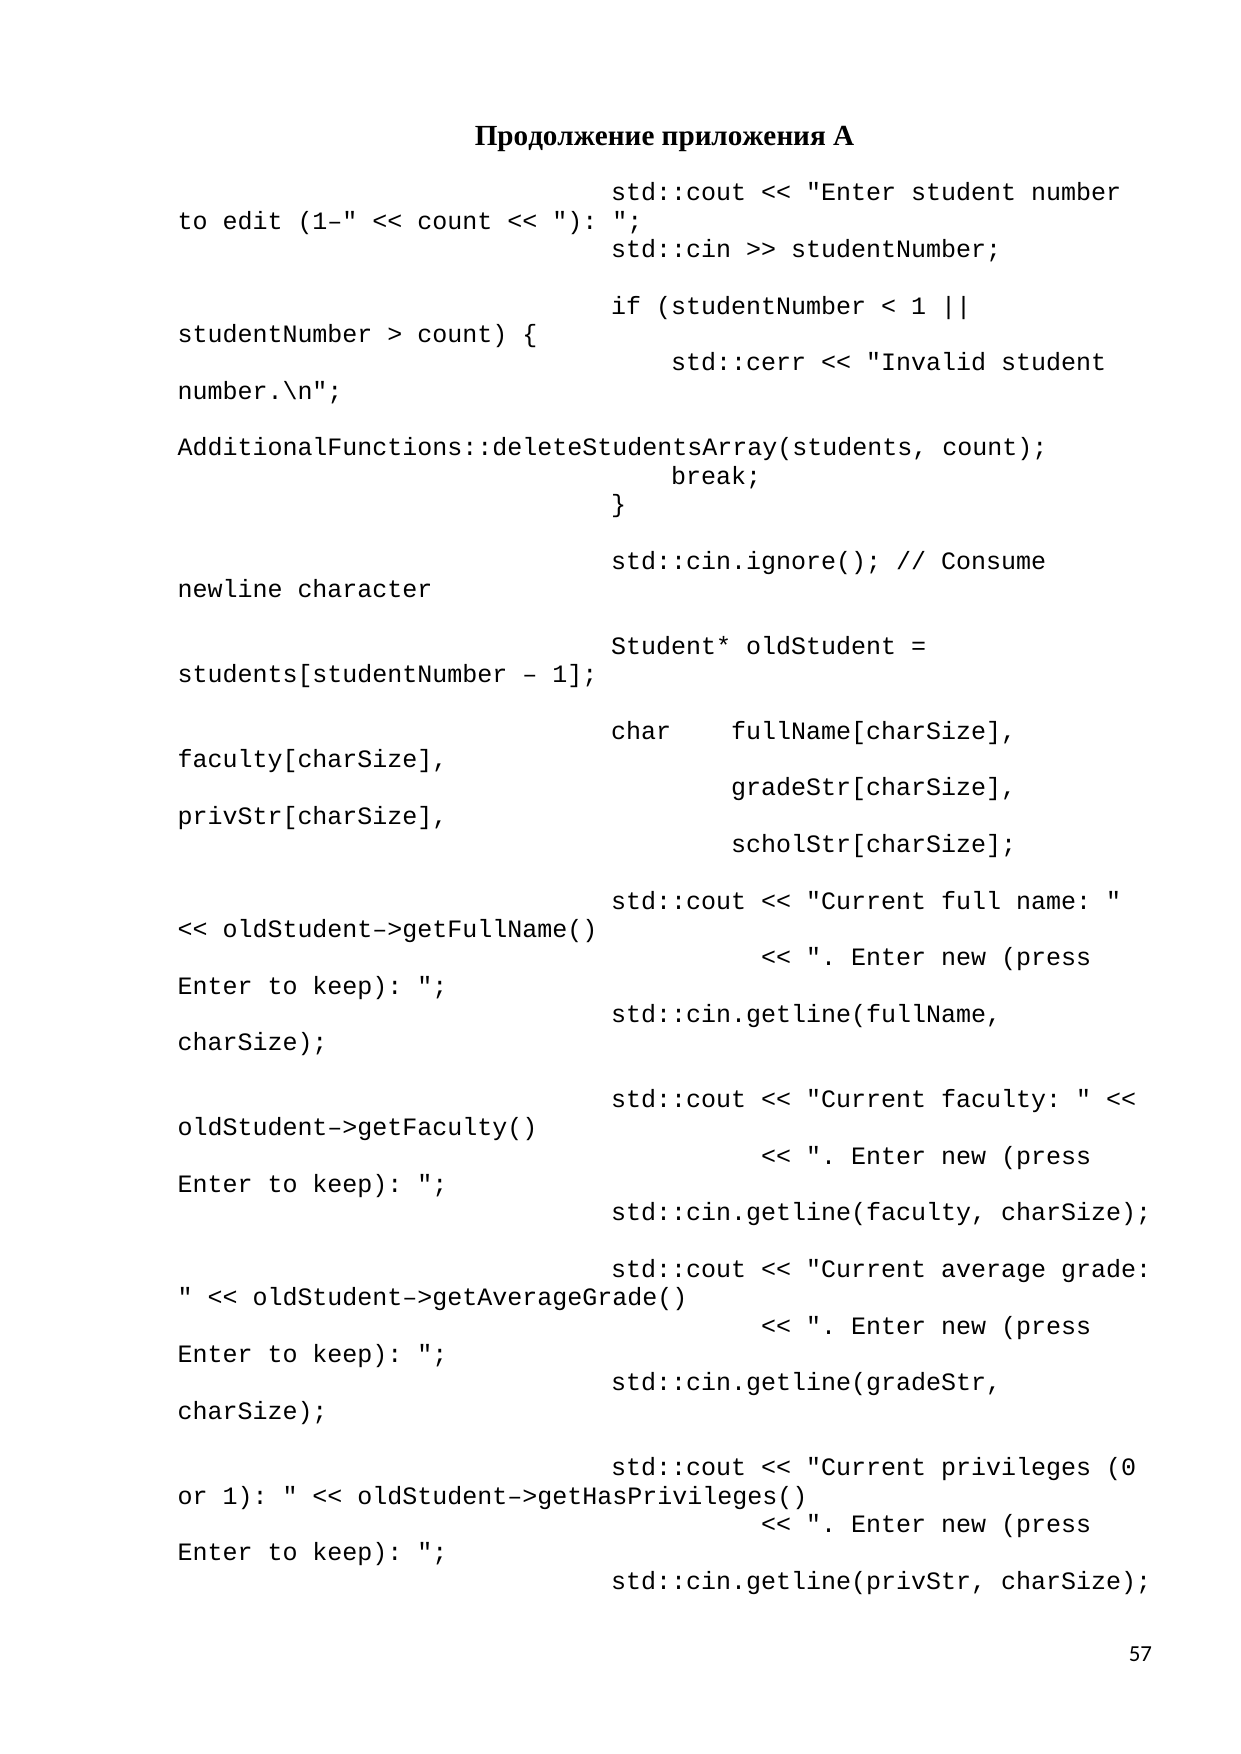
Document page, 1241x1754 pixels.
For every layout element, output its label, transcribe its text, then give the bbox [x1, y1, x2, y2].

text scholStr[charSize]; [177, 832, 1152, 860]
text break; [177, 463, 1152, 492]
text std::cout << "Current average grade: " << oldStudent–>getAverageGrade() [177, 1257, 1152, 1313]
text std::cin >> studentNumber; [177, 237, 1152, 265]
text } [177, 492, 1152, 520]
text AdditionalFunctions::deleteStudentsArray(students, count); [177, 407, 1152, 463]
text std::cin.ignore(); // Consume newline character [177, 548, 1152, 605]
text std::cin.getline(privStr, charSize); [177, 1568, 1152, 1597]
text std::cout << "Current full name: " << oldStudent–>getFullName() [177, 888, 1152, 945]
text if (studentNumber < 1 || studentNumber > count) { [177, 293, 1152, 350]
text std::cout << "Enter student number to edit (1–" << count << "): "; [177, 180, 1152, 237]
text Student* oldStudent = students[studentNumber – 1]; [177, 633, 1152, 690]
text << ". Enter new (press Enter to keep): "; [177, 945, 1152, 1002]
text std::cout << "Current privileges (0 or 1): " << oldStudent–>getHasPrivileges() [177, 1455, 1152, 1512]
text << ". Enter new (press Enter to keep): "; [177, 1512, 1152, 1568]
text << ". Enter new (press Enter to keep): "; [177, 1313, 1152, 1370]
text Продолжение приложения А [177, 118, 1152, 152]
text std::cout << "Current faculty: " << oldStudent–>getFaculty() [177, 1087, 1152, 1143]
text std::cin.getline(fullName, charSize); [177, 1002, 1152, 1058]
text std::cerr << "Invalid student number.\n"; [177, 350, 1152, 407]
text std::cin.getline(faculty, charSize); [177, 1200, 1152, 1228]
text std::cin.getline(gradeStr, charSize); [177, 1370, 1152, 1427]
text gradeStr[charSize], privStr[charSize], [177, 775, 1152, 832]
text char fullName[charSize], faculty[charSize], [177, 718, 1152, 775]
text << ". Enter new (press Enter to keep): "; [177, 1143, 1152, 1200]
